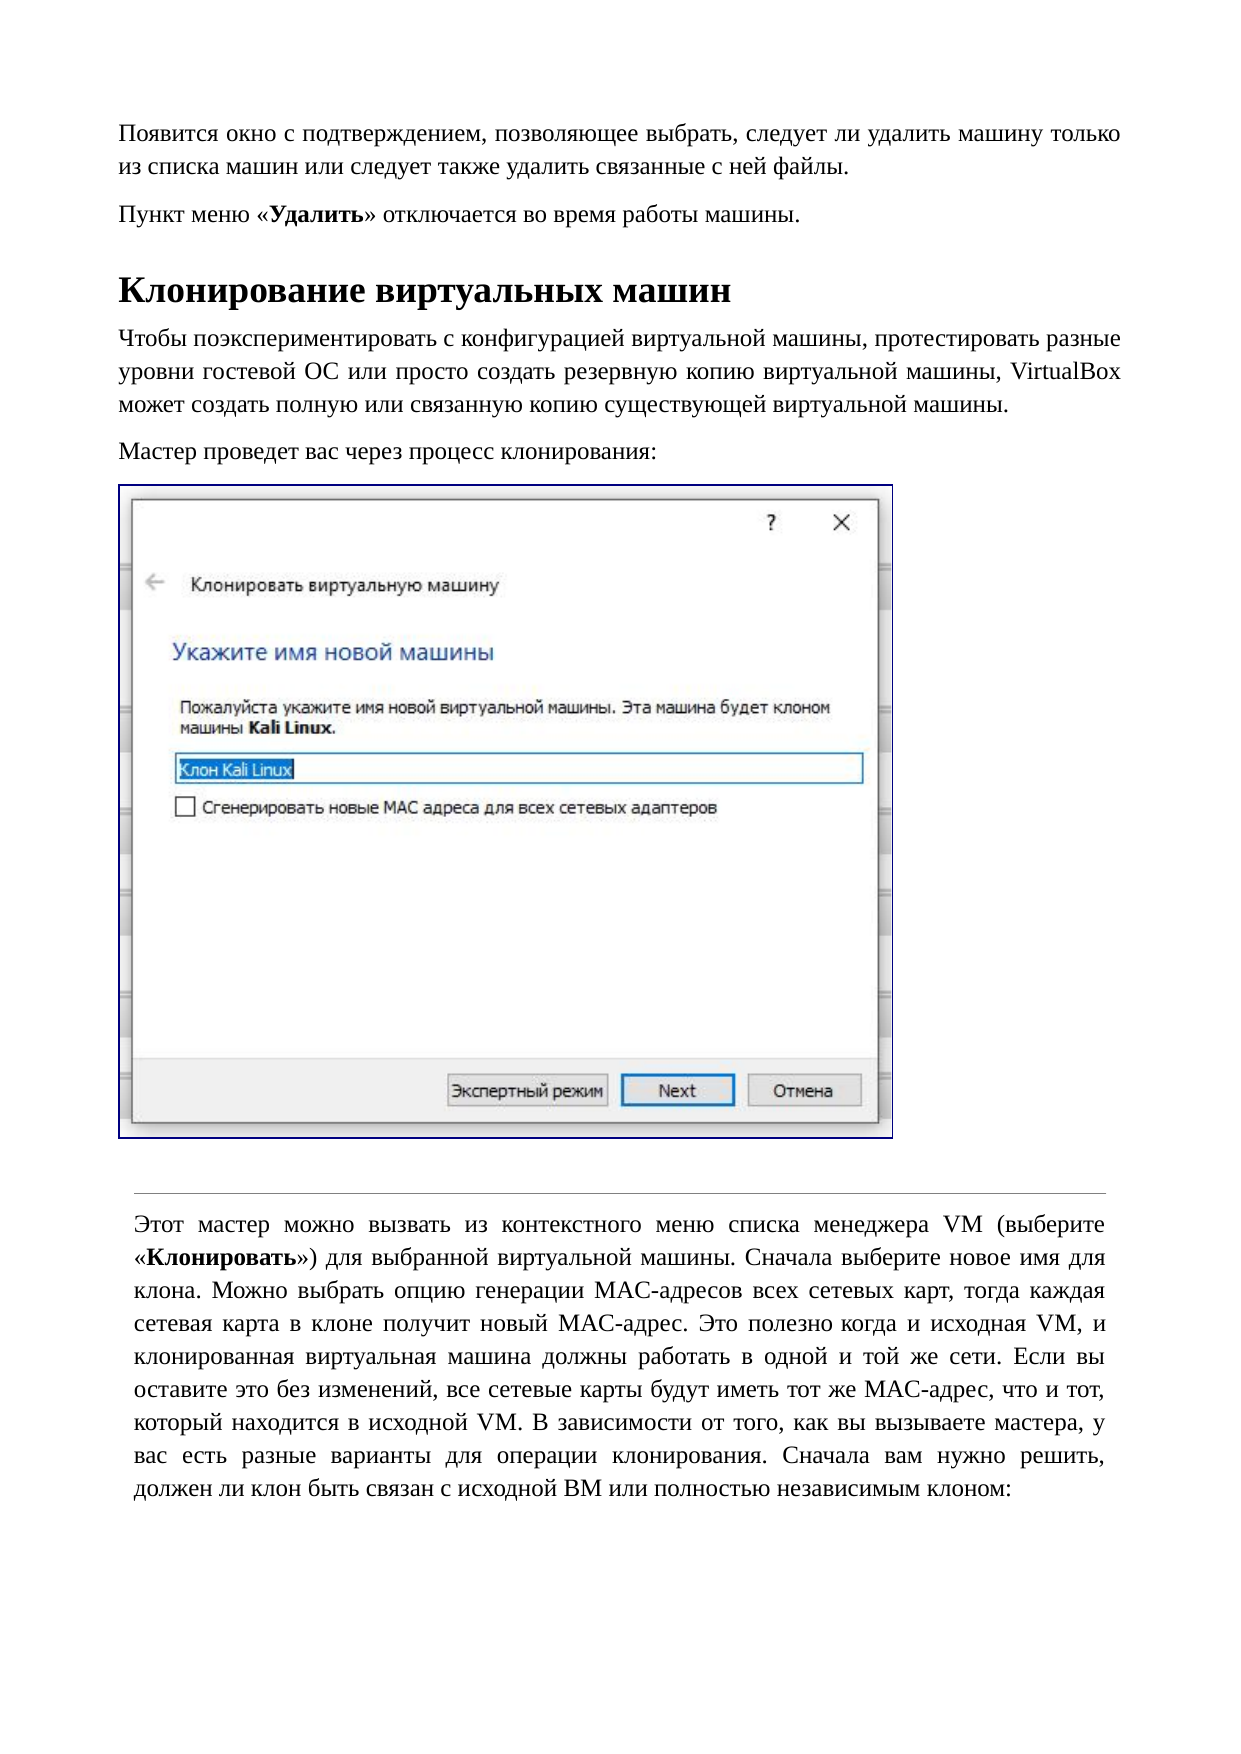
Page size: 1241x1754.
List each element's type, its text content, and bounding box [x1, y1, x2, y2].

text Появится окно с подтверждением, позволяющее выбрать, следует ли удалить машину только из списка машин или следует также удалить связанные с ней файлы. [118, 118, 1122, 180]
text Пункт меню «Удалить» отключается во время работы машины. [118, 199, 1122, 227]
subtitle Клонирование виртуальных машин [118, 267, 1122, 310]
text Мастер проведет вас через процесс клонирования: [118, 436, 1122, 465]
text Этот мастер можно вызвать из контекстного меню списка менеджера VM (выберите «Клонировать») для выбранной виртуальной машины. Сначала выберите новое имя для клона. Можно выбрать опцию генерации MAC-адресов всех сетевых карт, тогда каждая сетевая карта в клоне получит новый MAC-адрес. Это полезно когда и исходная VM, и клонированная виртуальная машина должны работать в одной и той же сети. Если вы оставите это без изменений, все сетевые карты будут иметь тот же MAC-адрес, что и тот, который находится в исходной VM. В зависимости от того, как вы вызываете мастера, у вас есть разные варианты для операции клонирования. Сначала вам нужно решить, должен ли клон быть связан с исходной ВМ или полностью независимым клоном: [134, 1209, 1106, 1502]
picture [120, 486, 892, 1137]
text Чтобы поэкспериментировать с конфигурацией виртуальной машины, протестировать разные уровни гостевой ОС или просто создать резервную копию виртуальной машины, VirtualBox может создать полную или связанную копию существующей виртуальной машины. [118, 323, 1122, 418]
